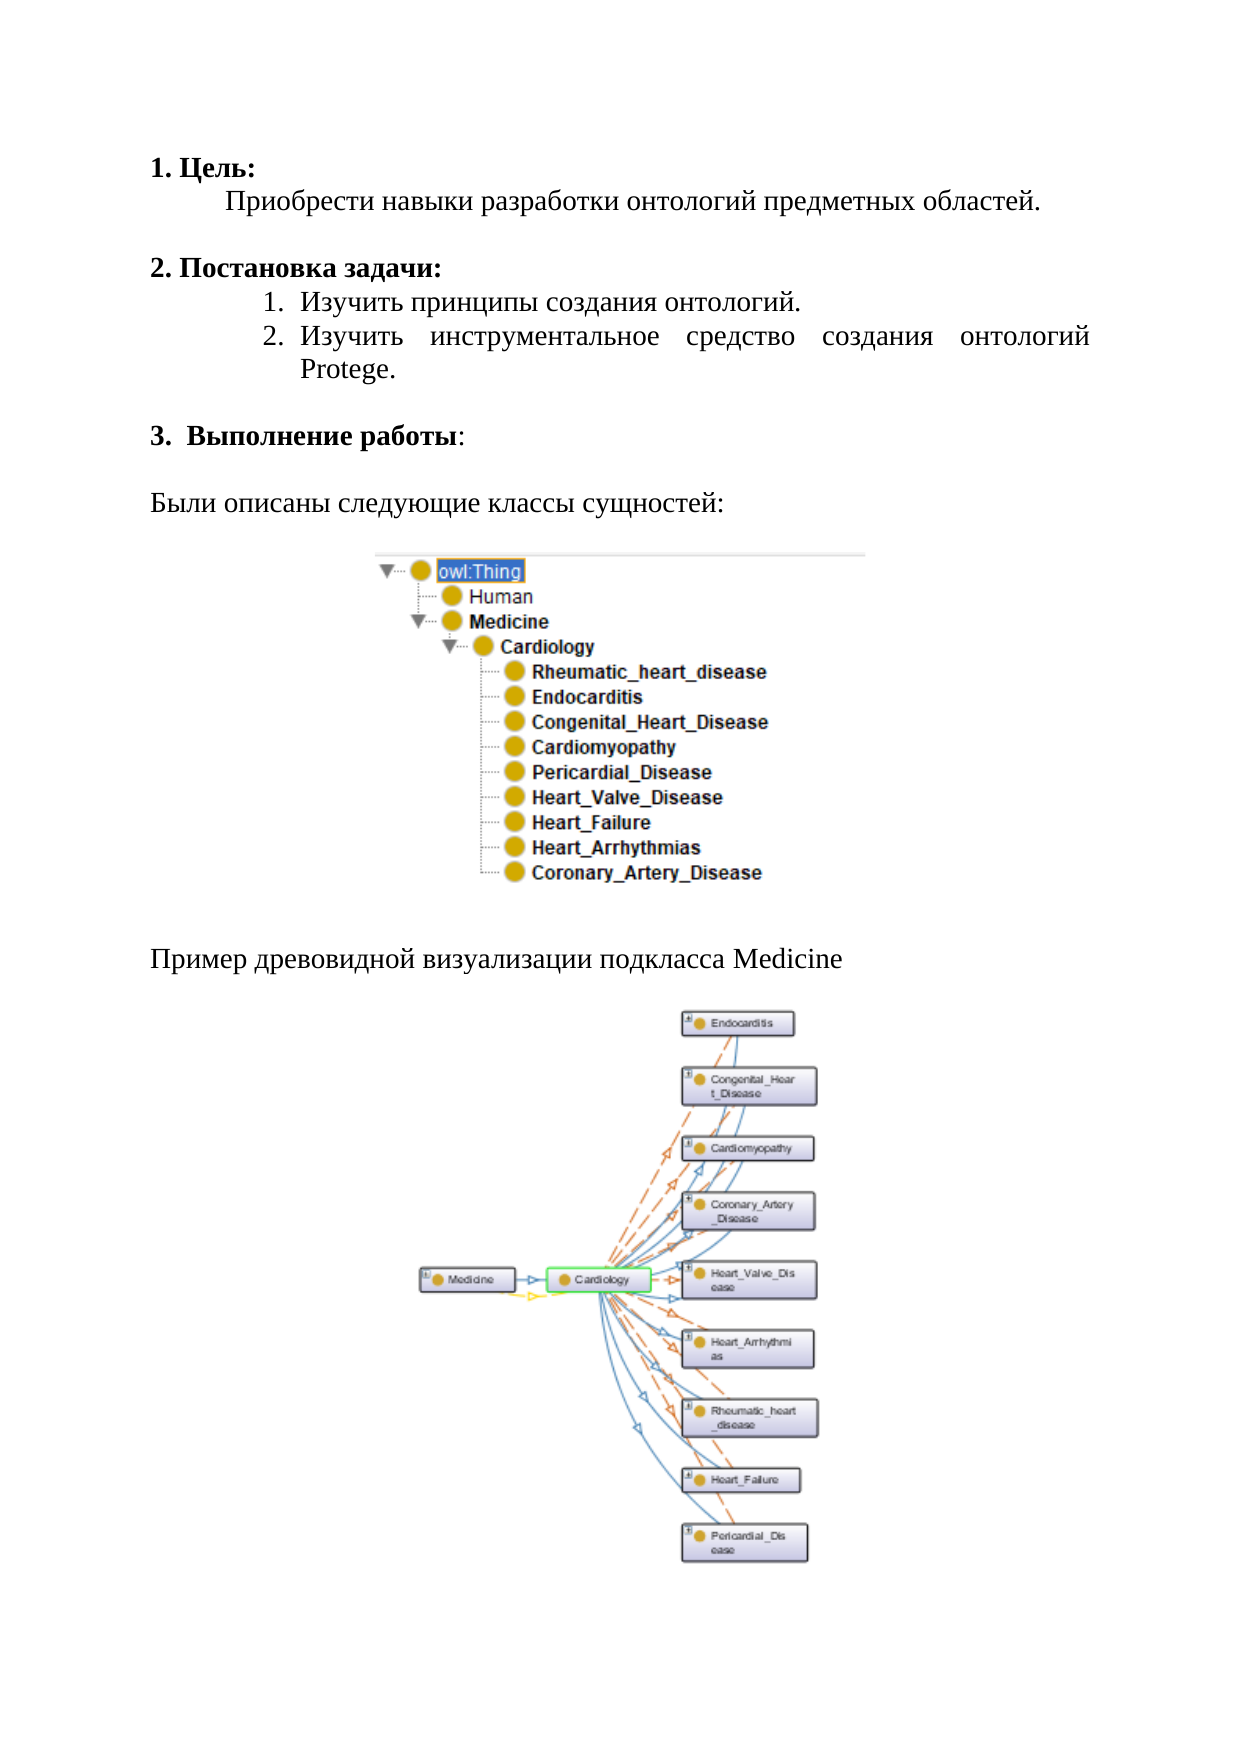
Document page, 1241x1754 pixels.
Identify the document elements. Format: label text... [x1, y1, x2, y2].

text 3. Выполнение работы: [150, 418, 1090, 452]
picture [374, 552, 866, 908]
list Изучить инструментальное средство создания онтологий Protege. [262, 318, 1090, 385]
text 1. Цель: [150, 150, 1090, 183]
text Пример древовидной визуализации подкласса Medicine [150, 941, 1090, 974]
text 2. Постановка задачи: [150, 251, 1090, 284]
list Изучить принципы создания онтологий. [262, 284, 1090, 318]
text Приобрести навыки разработки онтологий предметных областей. [150, 183, 1090, 217]
text Были описаны следующие классы сущностей: [150, 485, 1090, 519]
picture [336, 974, 904, 1601]
